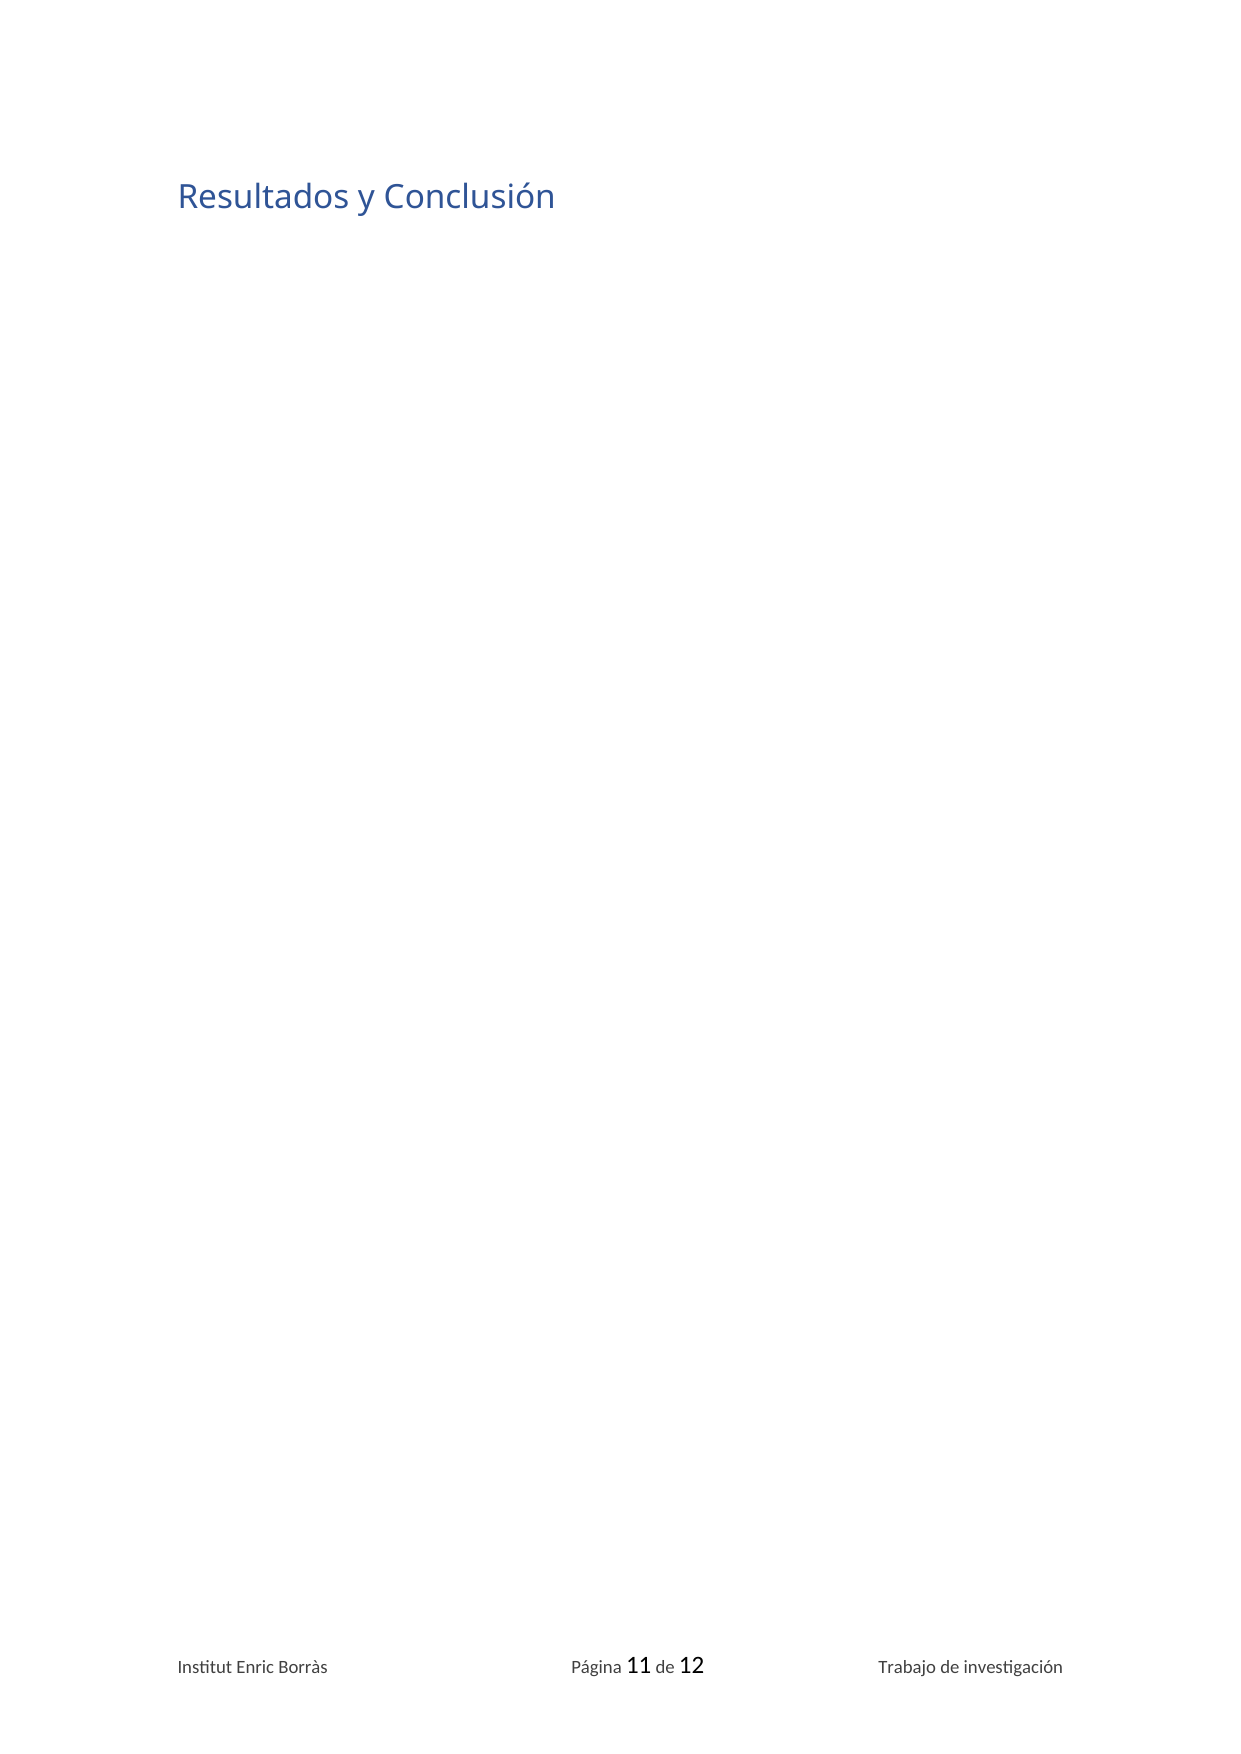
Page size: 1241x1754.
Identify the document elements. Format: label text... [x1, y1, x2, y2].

subtitle Resultados y Conclusión [177, 173, 1063, 218]
